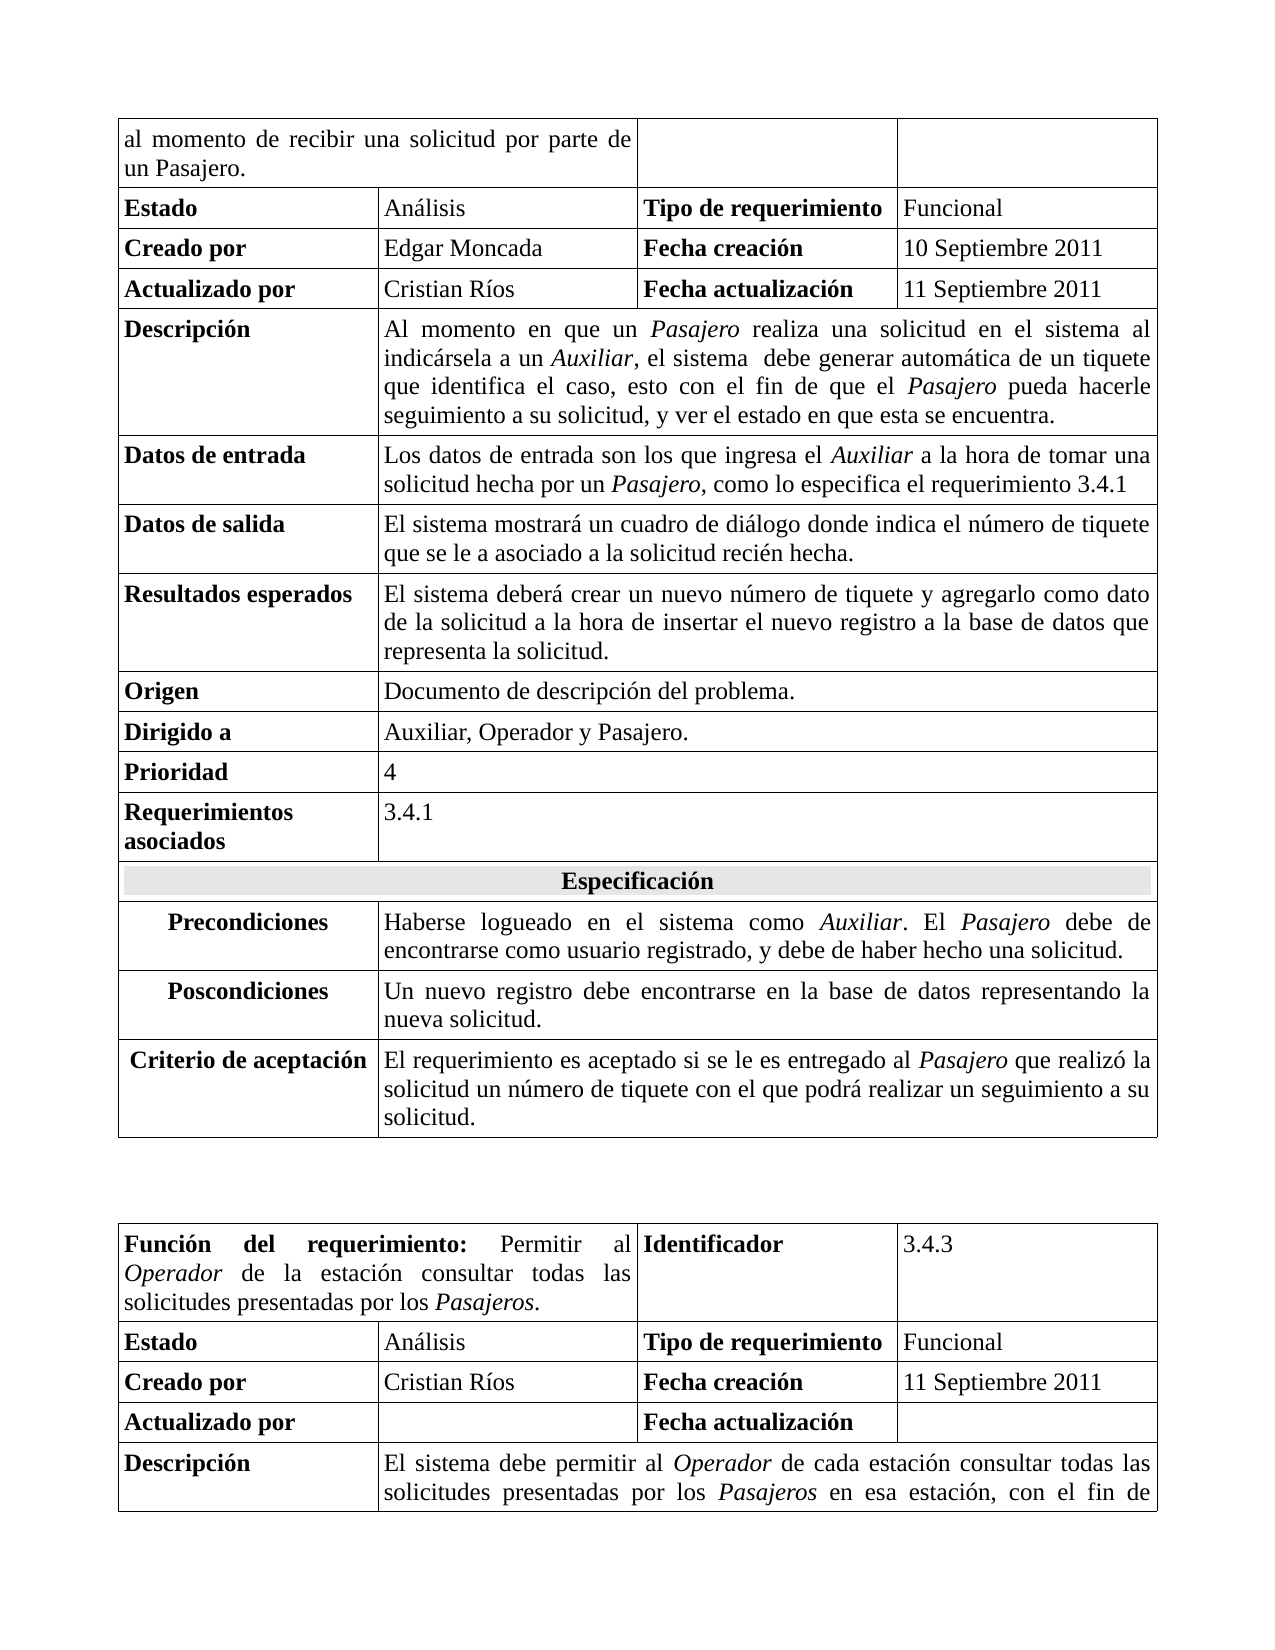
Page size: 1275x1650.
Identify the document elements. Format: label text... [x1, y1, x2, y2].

table_cell Resultados esperados [119, 574, 378, 671]
table_cell 11 Septiembre 2011 [898, 269, 1157, 308]
table_cell Creado por [119, 229, 378, 268]
table_cell Actualizado por [119, 269, 378, 308]
table_cell Descripción [119, 309, 378, 435]
table_header [898, 119, 1157, 187]
table_cell 3.4.1 [379, 793, 1157, 861]
table_cell Cristian Ríos [379, 1362, 637, 1402]
table_cell El sistema mostrará un cuadro de diálogo donde indica el número de tiquete que se le a asociado a la solicitud recién hecha. [379, 505, 1157, 573]
table_cell Criterio de aceptación [119, 1040, 378, 1137]
table_cell Datos de salida [119, 505, 378, 573]
table_cell Un nuevo registro debe encontrarse en la base de datos representando la nueva solicitud. [379, 971, 1157, 1039]
table_cell 11 Septiembre 2011 [898, 1362, 1157, 1402]
table_cell Poscondiciones [119, 971, 378, 1039]
table_cell Tipo de requerimiento [638, 188, 897, 227]
table_cell Estado [119, 1322, 378, 1361]
table_cell Análisis [379, 188, 637, 227]
table_cell Funcional [898, 188, 1157, 227]
table_header 3.4.3 [898, 1224, 1157, 1321]
table_cell Fecha actualización [638, 269, 897, 308]
table_cell Estado [119, 188, 378, 227]
table_cell Fecha actualización [638, 1403, 897, 1442]
table_cell Prioridad [119, 752, 378, 792]
table_cell Cristian Ríos [379, 269, 637, 308]
table_cell Origen [119, 672, 378, 711]
table_cell Fecha creación [638, 1362, 897, 1402]
table_header Identificador [638, 1224, 897, 1321]
table_cell 4 [379, 752, 1157, 792]
table_header [638, 119, 897, 187]
table_cell Precondiciones [119, 902, 378, 970]
table_cell Requerimientos asociados [119, 793, 378, 861]
table_cell 10 Septiembre 2011 [898, 229, 1157, 268]
table_cell [898, 1403, 1157, 1442]
table_cell Auxiliar, Operador y Pasajero. [379, 712, 1157, 751]
table_header Función del requerimiento: Permitir al Operador de la estación consultar todas las solicitudes presentadas por los Pasajeros. [119, 1224, 637, 1321]
table_cell Análisis [379, 1322, 637, 1361]
table_cell Tipo de requerimiento [638, 1322, 897, 1361]
table_cell Haberse logueado en el sistema como Auxiliar. El Pasajero debe de encontrarse como usuario registrado, y debe de haber hecho una solicitud. [379, 902, 1157, 970]
table_cell Documento de descripción del problema. [379, 672, 1157, 711]
table_cell Los datos de entrada son los que ingresa el Auxiliar a la hora de tomar una solicitud hecha por un Pasajero, como lo especifica el requerimiento 3.4.1 [379, 436, 1157, 504]
table_cell Edgar Moncada [379, 229, 637, 268]
table_cell El requerimiento es aceptado si se le es entregado al Pasajero que realizó la solicitud un número de tiquete con el que podrá realizar un seguimiento a su solicitud. [379, 1040, 1157, 1137]
table_cell [379, 1403, 637, 1442]
table_cell Creado por [119, 1362, 378, 1402]
table_cell Descripción [119, 1443, 378, 1511]
table_cell El sistema debe permitir al Operador de cada estación consultar todas las solicitudes presentadas por los Pasajeros en esa estación, con el fin de [379, 1443, 1157, 1511]
table_cell Datos de entrada [119, 436, 378, 504]
table_cell Funcional [898, 1322, 1157, 1361]
table_header al momento de recibir una solicitud por parte de un Pasajero. [119, 119, 637, 187]
table_cell Al momento en que un Pasajero realiza una solicitud en el sistema al indicársela a un Auxiliar, el sistema debe generar automática de un tiquete que identifica el caso, esto con el fin de que el Pasajero pueda hacerle seguimiento a su solicitud, y ver el estado en que esta se encuentra. [379, 309, 1157, 435]
table_cell Especificación [119, 862, 1157, 901]
table_cell El sistema deberá crear un nuevo número de tiquete y agregarlo como dato de la solicitud a la hora de insertar el nuevo registro a la base de datos que representa la solicitud. [379, 574, 1157, 671]
table_cell Actualizado por [119, 1403, 378, 1442]
table_cell Dirigido a [119, 712, 378, 751]
table_cell Fecha creación [638, 229, 897, 268]
